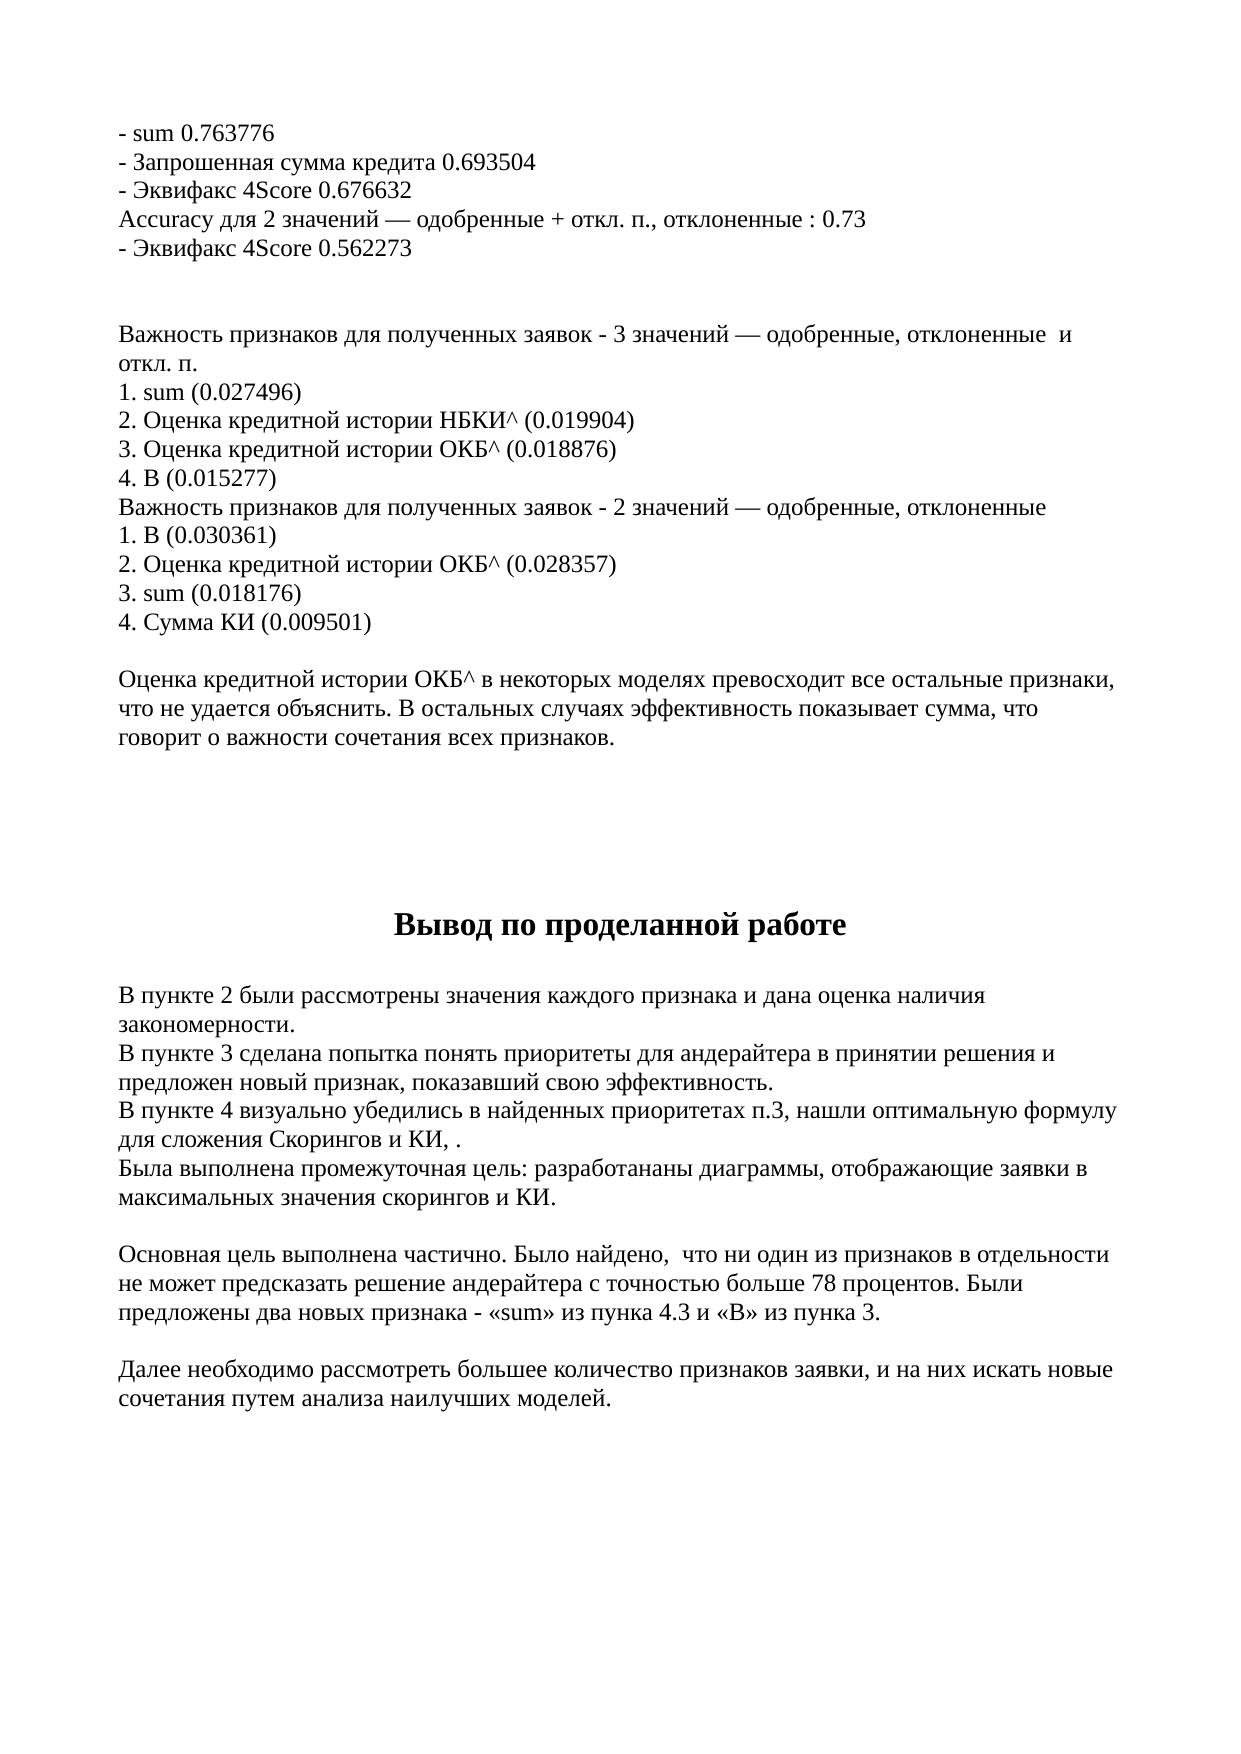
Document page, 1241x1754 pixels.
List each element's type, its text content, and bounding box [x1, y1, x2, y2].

text 1. sum (0.027496) [118, 377, 1122, 406]
text В пункте 3 сделана попытка понять приоритеты для андерайтера в принятии решения и предложен новый признак, показавший свою эффективность. [118, 1038, 1122, 1096]
text 2. Оценка кредитной истории НБКИ^ (0.019904) [118, 406, 1122, 434]
text Далее необходимо рассмотреть большее количество признаков заявки, и на них искать новые сочетания путем анализа наилучших моделей. [118, 1354, 1122, 1412]
text - sum 0.763776 [118, 118, 1122, 147]
text Важность признаков для полученных заявок - 2 значений — одобренные, отклоненные [118, 492, 1122, 521]
text 4. B (0.015277) [118, 463, 1122, 492]
text 1. B (0.030361) [118, 521, 1122, 549]
text Важность признаков для полученных заявок - 3 значений — одобренные, отклоненные и откл. п. [118, 319, 1122, 377]
text - Эквифакс 4Score 0.562273 [118, 233, 1122, 262]
text Оценка кредитной истории ОКБ^ в некоторых моделях превосходит все остальные признаки, что не удается объяснить. В остальных случаях эффективность показывает сумма, что говорит о важности сочетания всех признаков. [118, 664, 1122, 751]
text 3. Оценка кредитной истории ОКБ^ (0.018876) [118, 434, 1122, 463]
text Вывод по проделанной работе [118, 904, 1122, 942]
text В пункте 2 были рассмотрены значения каждого признака и дана оценка наличия закономерности. [118, 981, 1122, 1038]
text В пункте 4 визуально убедились в найденных приоритетах п.3, нашли оптимальную формулу для сложения Скорингов и КИ, . [118, 1096, 1122, 1153]
text Основная цель выполнена частично. Было найдено, что ни один из признаков в отдельности не может предсказать решение андерайтера с точностью больше 78 процентов. Были предложены два новых признака - «sum» из пунка 4.3 и «B» из пунка 3. [118, 1239, 1122, 1326]
text 2. Оценка кредитной истории ОКБ^ (0.028357) [118, 549, 1122, 578]
text - Запрошенная сумма кредита 0.693504 [118, 147, 1122, 176]
text Accuracy для 2 значений — одобренные + откл. п., отклоненные : 0.73 [118, 204, 1122, 233]
text - Эквифакс 4Score 0.676632 [118, 176, 1122, 204]
text Была выполнена промежуточная цель: разработананы диаграммы, отображающие заявки в максимальных значения скорингов и КИ. [118, 1153, 1122, 1211]
text 3. sum (0.018176) [118, 578, 1122, 607]
text 4. Сумма КИ (0.009501) [118, 607, 1122, 636]
